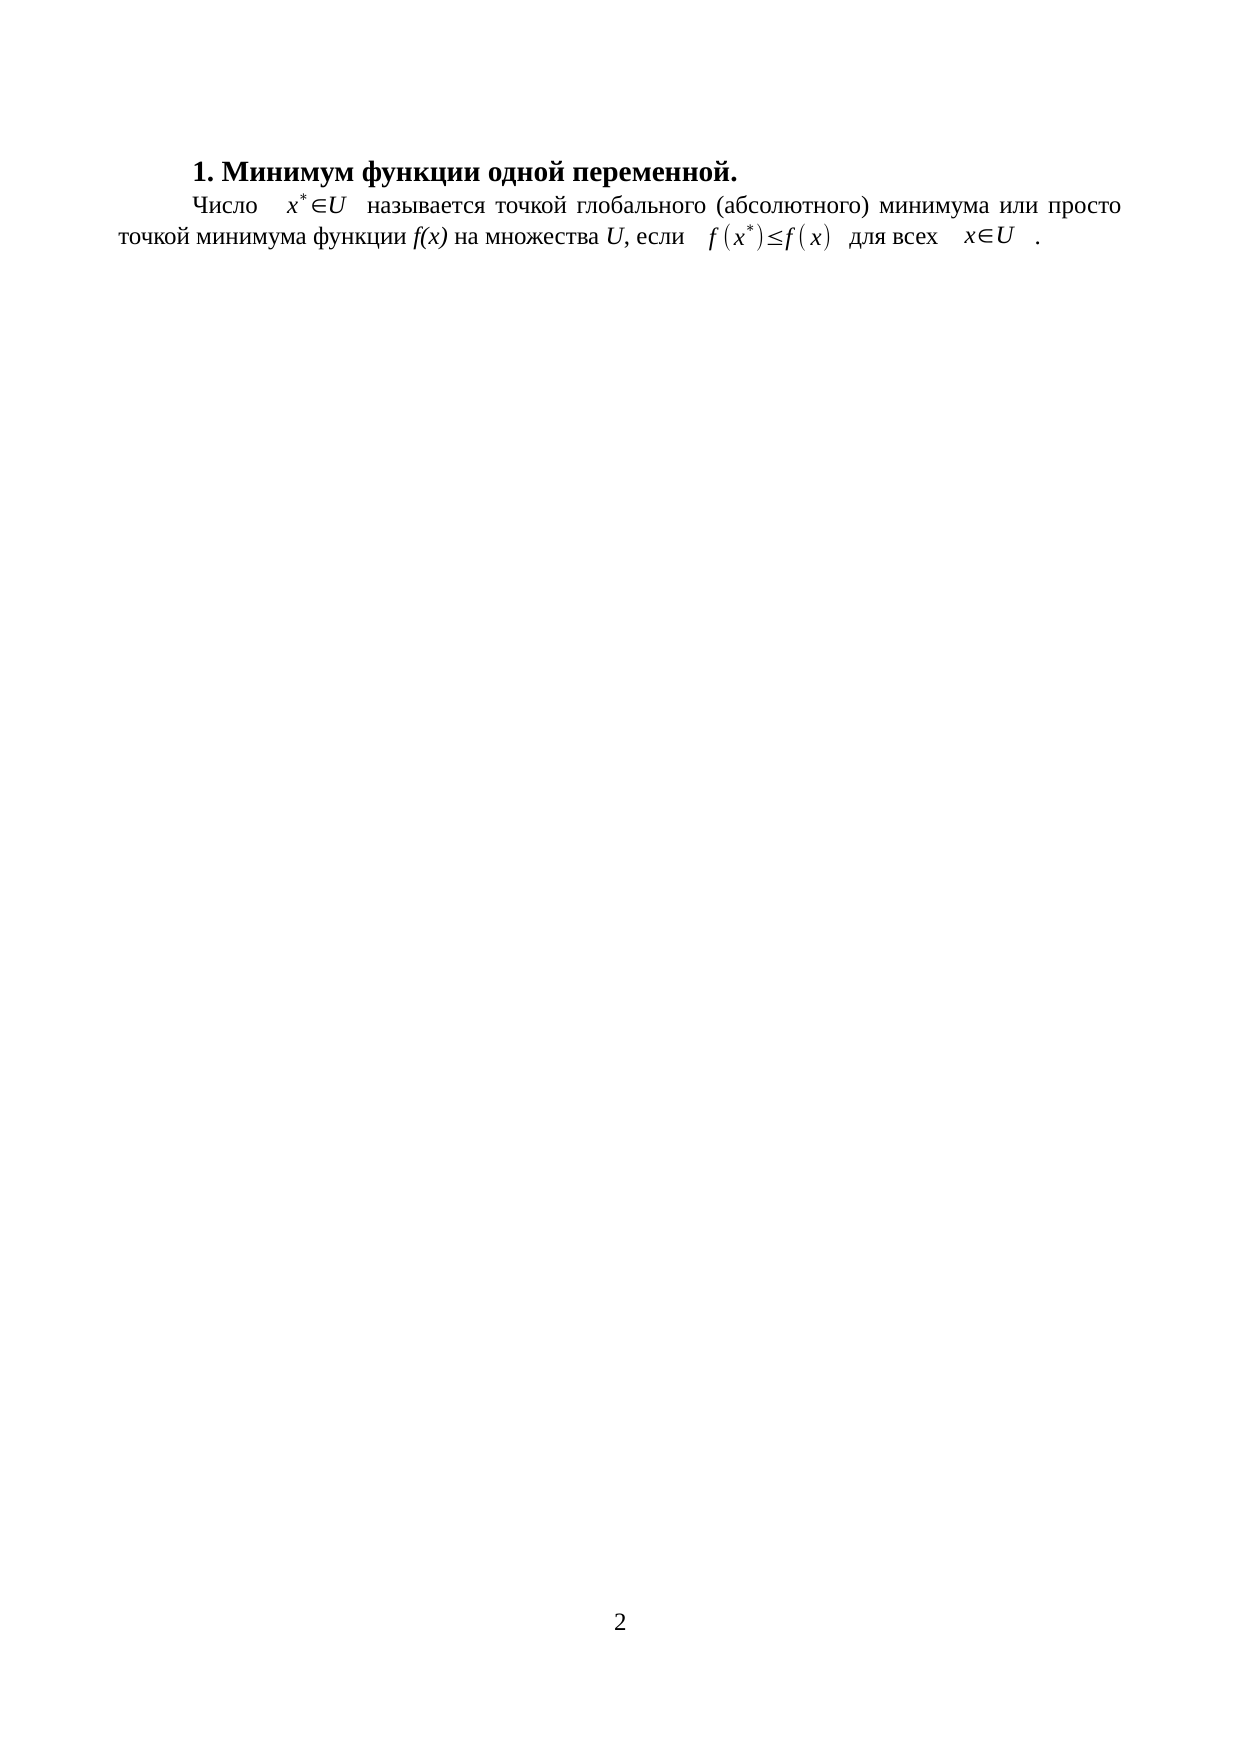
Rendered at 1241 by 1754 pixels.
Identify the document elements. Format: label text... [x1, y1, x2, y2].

text Число называется точкой глобального (абсолютного) минимума или просто точкой минимума функции f(x) на множества U, если для всех . [118, 187, 1122, 251]
subtitle Минимум функции одной переменной. [118, 153, 1122, 187]
